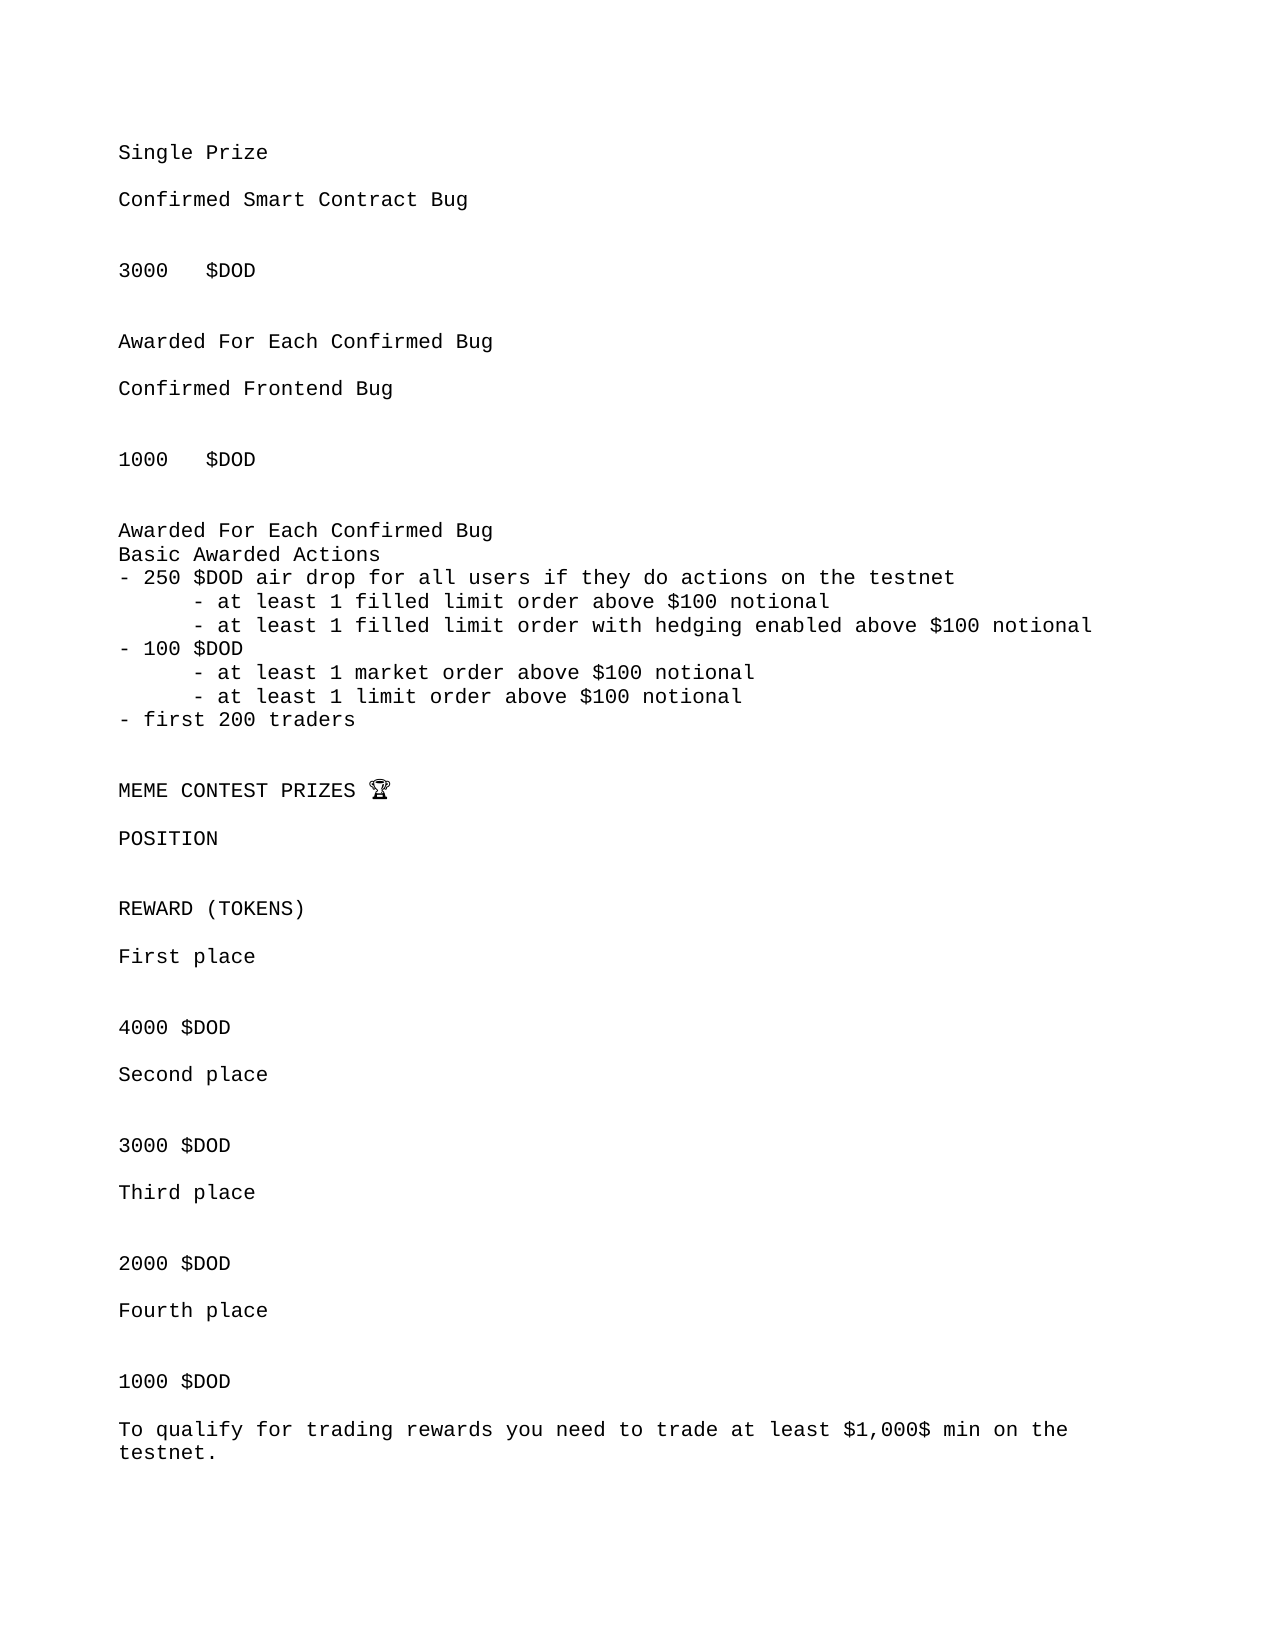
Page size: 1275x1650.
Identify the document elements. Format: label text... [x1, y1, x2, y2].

text To qualify for trading rewards you need to trade at least $1,000$ min on the testnet. [118, 1419, 1157, 1466]
text 3000 $DOD [118, 1135, 1157, 1158]
text Fourth place [118, 1300, 1157, 1324]
text Basic Awarded Actions [118, 544, 1157, 567]
text Third place [118, 1182, 1157, 1206]
text MEME CONTEST PRIZES 🏆 [118, 780, 1157, 804]
text Confirmed Smart Contract Bug [118, 189, 1157, 213]
text - first 200 traders [118, 709, 1157, 733]
text Second place [118, 1064, 1157, 1088]
text 4000 $DOD [118, 1017, 1157, 1040]
text - at least 1 filled limit order with hedging enabled above $100 notional [118, 615, 1157, 638]
text - at least 1 filled limit order above $100 notional [118, 591, 1157, 615]
text Awarded For Each Confirmed Bug [118, 331, 1157, 354]
text First place [118, 946, 1157, 969]
text 2000 $DOD [118, 1253, 1157, 1277]
text - at least 1 market order above $100 notional [118, 662, 1157, 686]
text REWARD (TOKENS) [118, 898, 1157, 922]
text 3000 $DOD [118, 260, 1157, 284]
text 1000 $DOD [118, 1371, 1157, 1395]
text - 250 $DOD air drop for all users if they do actions on the testnet [118, 567, 1157, 591]
text 1000 $DOD [118, 449, 1157, 473]
text - at least 1 limit order above $100 notional [118, 686, 1157, 709]
text - 100 $DOD [118, 638, 1157, 662]
text Confirmed Frontend Bug [118, 378, 1157, 402]
text POSITION [118, 827, 1157, 851]
text Awarded For Each Confirmed Bug [118, 520, 1157, 544]
text Single Prize [118, 142, 1157, 165]
